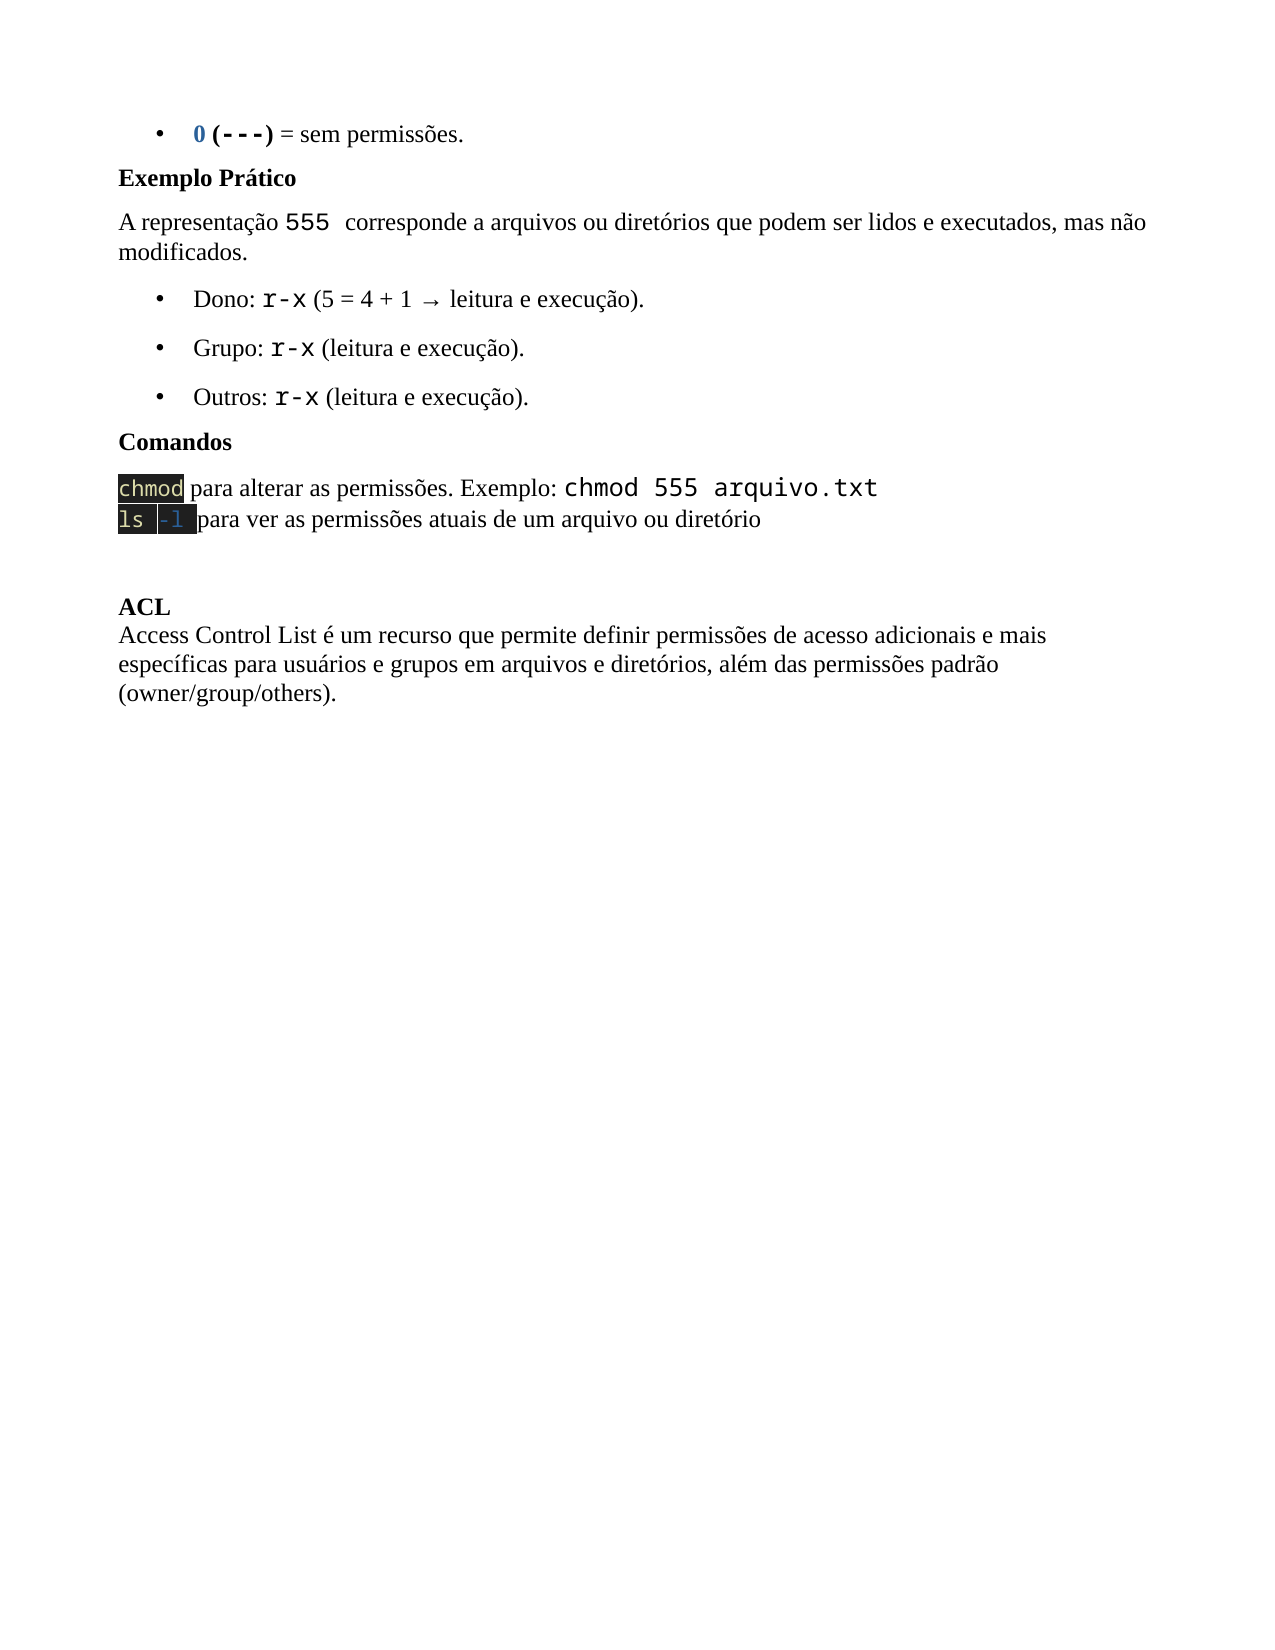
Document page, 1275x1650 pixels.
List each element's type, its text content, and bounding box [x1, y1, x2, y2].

list Dono: r-x (5 = 4 + 1 → leitura e execução). [156, 281, 1157, 315]
text Exemplo Prático [118, 163, 1157, 192]
text ACL Access Control List é um recurso que permite definir permissões de acesso adicionais e mais específicas para usuários e grupos em arquivos e diretórios, além das permissões padrão (owner/group/others). [118, 592, 1157, 707]
list Grupo: r-x (leitura e execução). [156, 329, 1157, 363]
text A representação 555 corresponde a arquivos ou diretórios que podem ser lidos e executados, mas não modificados. [118, 207, 1157, 266]
text Comandos [118, 427, 1157, 456]
list Outros: r-x (leitura e execução). [156, 378, 1157, 412]
text chmod para alterar as permissões. Exemplo: chmod 555 arquivo.txt ls -l para ver as permissões atuais de um arquivo ou diretório [118, 470, 1157, 534]
list 0 (---) = sem permissões. [156, 118, 1157, 149]
